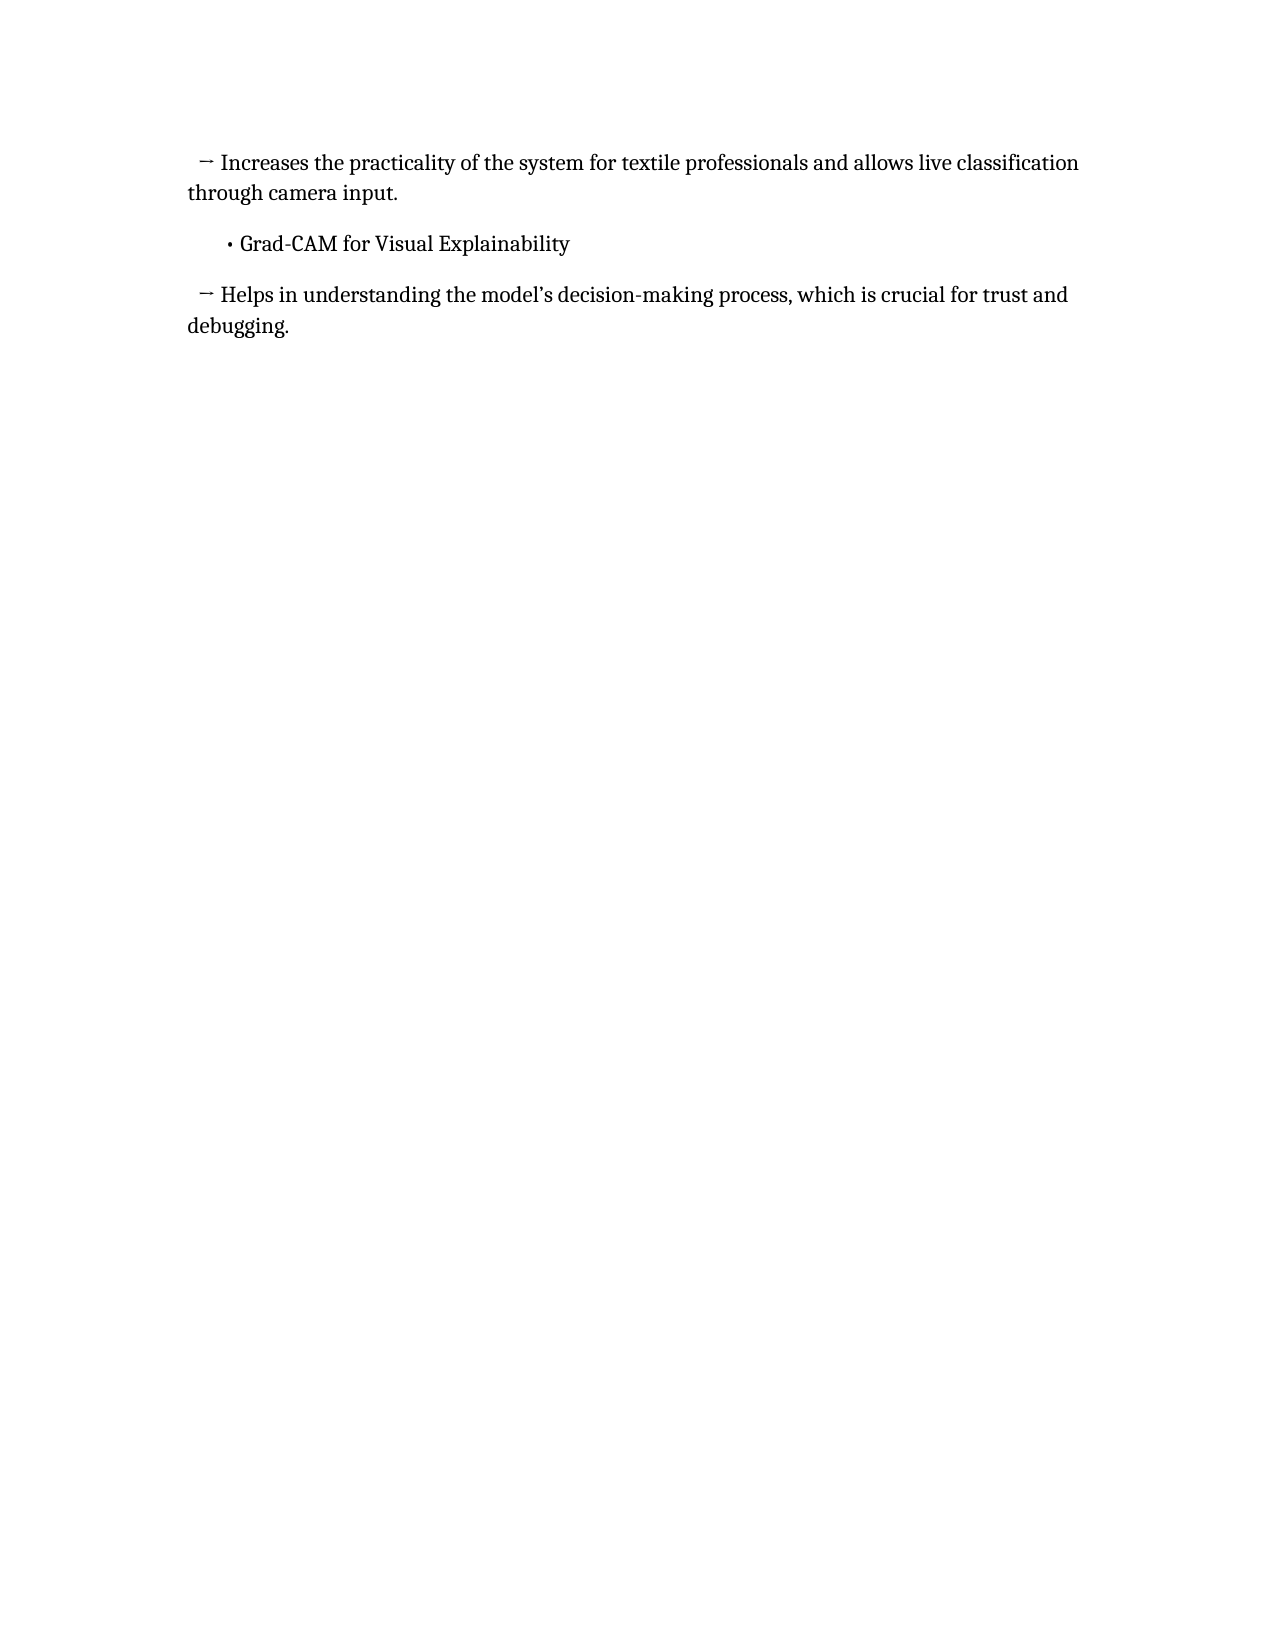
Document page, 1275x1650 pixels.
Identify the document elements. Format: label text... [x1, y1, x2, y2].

text → Increases the practicality of the system for textile professionals and allows live classification through camera input. [187, 150, 1087, 207]
text → Helps in understanding the model’s decision-making process, which is crucial for trust and debugging. [187, 282, 1087, 339]
list • Grad-CAM for Visual Explainability [187, 231, 1087, 258]
